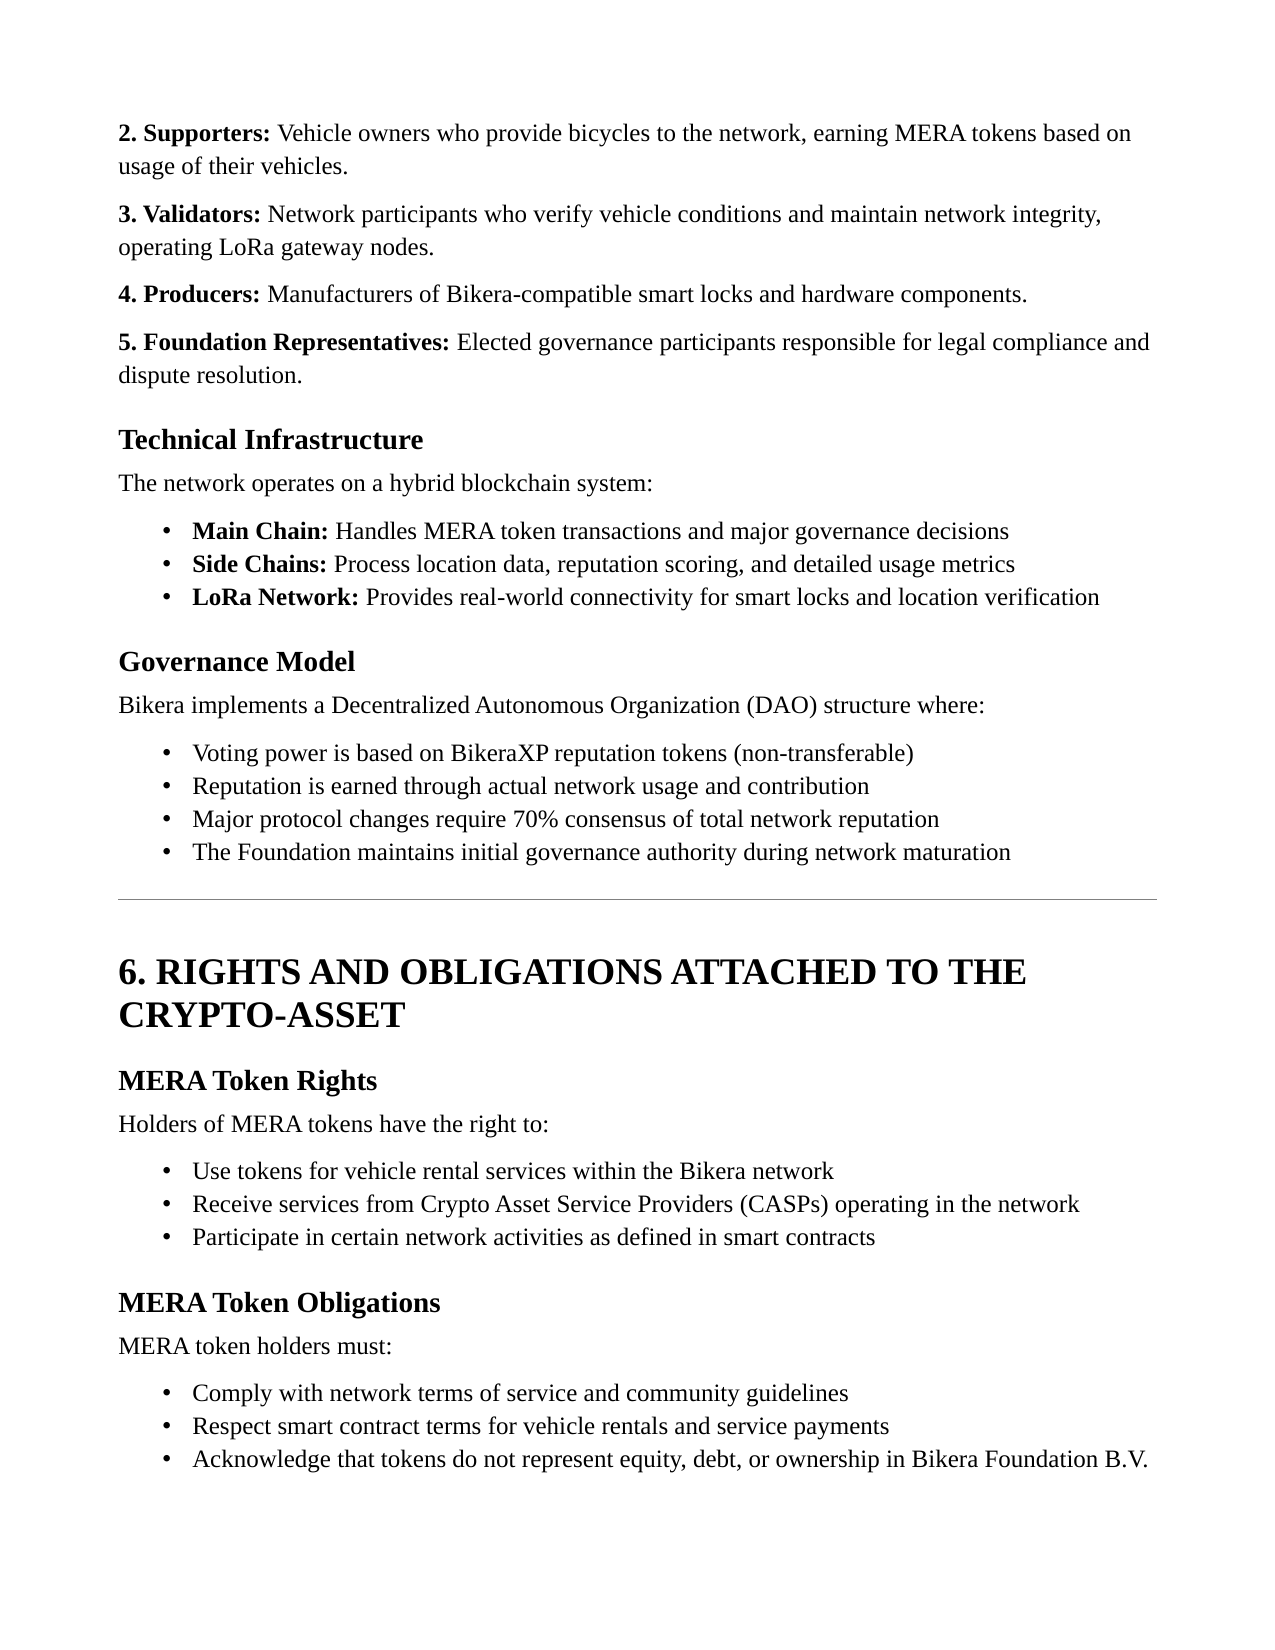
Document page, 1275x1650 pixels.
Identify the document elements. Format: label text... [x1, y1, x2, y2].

list Comply with network terms of service and community guidelines [162, 1378, 1157, 1407]
subtitle Governance Model [118, 644, 1157, 678]
subtitle Technical Infrastructure [118, 422, 1157, 456]
subtitle MERA Token Rights [118, 1063, 1157, 1096]
list Participate in certain network activities as defined in smart contracts [162, 1222, 1157, 1251]
text 3. Validators: Network participants who verify vehicle conditions and maintain network integrity, operating LoRa gateway nodes. [118, 199, 1157, 261]
text 4. Producers: Manufacturers of Bikera-compatible smart locks and hardware components. [118, 279, 1157, 308]
text 5. Foundation Representatives: Elected governance participants responsible for legal compliance and dispute resolution. [118, 327, 1157, 389]
text Bikera implements a Decentralized Autonomous Organization (DAO) structure where: [118, 690, 1157, 719]
list The Foundation maintains initial governance authority during network maturation [162, 837, 1157, 866]
list Side Chains: Process location data, reputation scoring, and detailed usage metrics [162, 549, 1157, 578]
list Receive services from Crypto Asset Service Providers (CASPs) operating in the network [162, 1189, 1157, 1218]
list Major protocol changes require 70% consensus of total network reputation [162, 804, 1157, 832]
text MERA token holders must: [118, 1331, 1157, 1359]
list LoRa Network: Provides real-world connectivity for smart locks and location verification [162, 582, 1157, 611]
text 2. Supporters: Vehicle owners who provide bicycles to the network, earning MERA tokens based on usage of their vehicles. [118, 118, 1157, 180]
list Reputation is earned through actual network usage and contribution [162, 771, 1157, 799]
list Acknowledge that tokens do not represent equity, debt, or ownership in Bikera Foundation B.V. [162, 1444, 1157, 1473]
subtitle 6. RIGHTS AND OBLIGATIONS ATTACHED TO THE CRYPTO-ASSET [118, 949, 1157, 1036]
subtitle MERA Token Obligations [118, 1285, 1157, 1318]
list Voting power is based on BikeraXP reputation tokens (non-transferable) [162, 738, 1157, 766]
list Main Chain: Handles MERA token transactions and major governance decisions [162, 516, 1157, 544]
text The network operates on a hybrid blockchain system: [118, 468, 1157, 497]
text Holders of MERA tokens have the right to: [118, 1109, 1157, 1138]
list Use tokens for vehicle rental services within the Bikera network [162, 1156, 1157, 1185]
list Respect smart contract terms for vehicle rentals and service payments [162, 1411, 1157, 1440]
